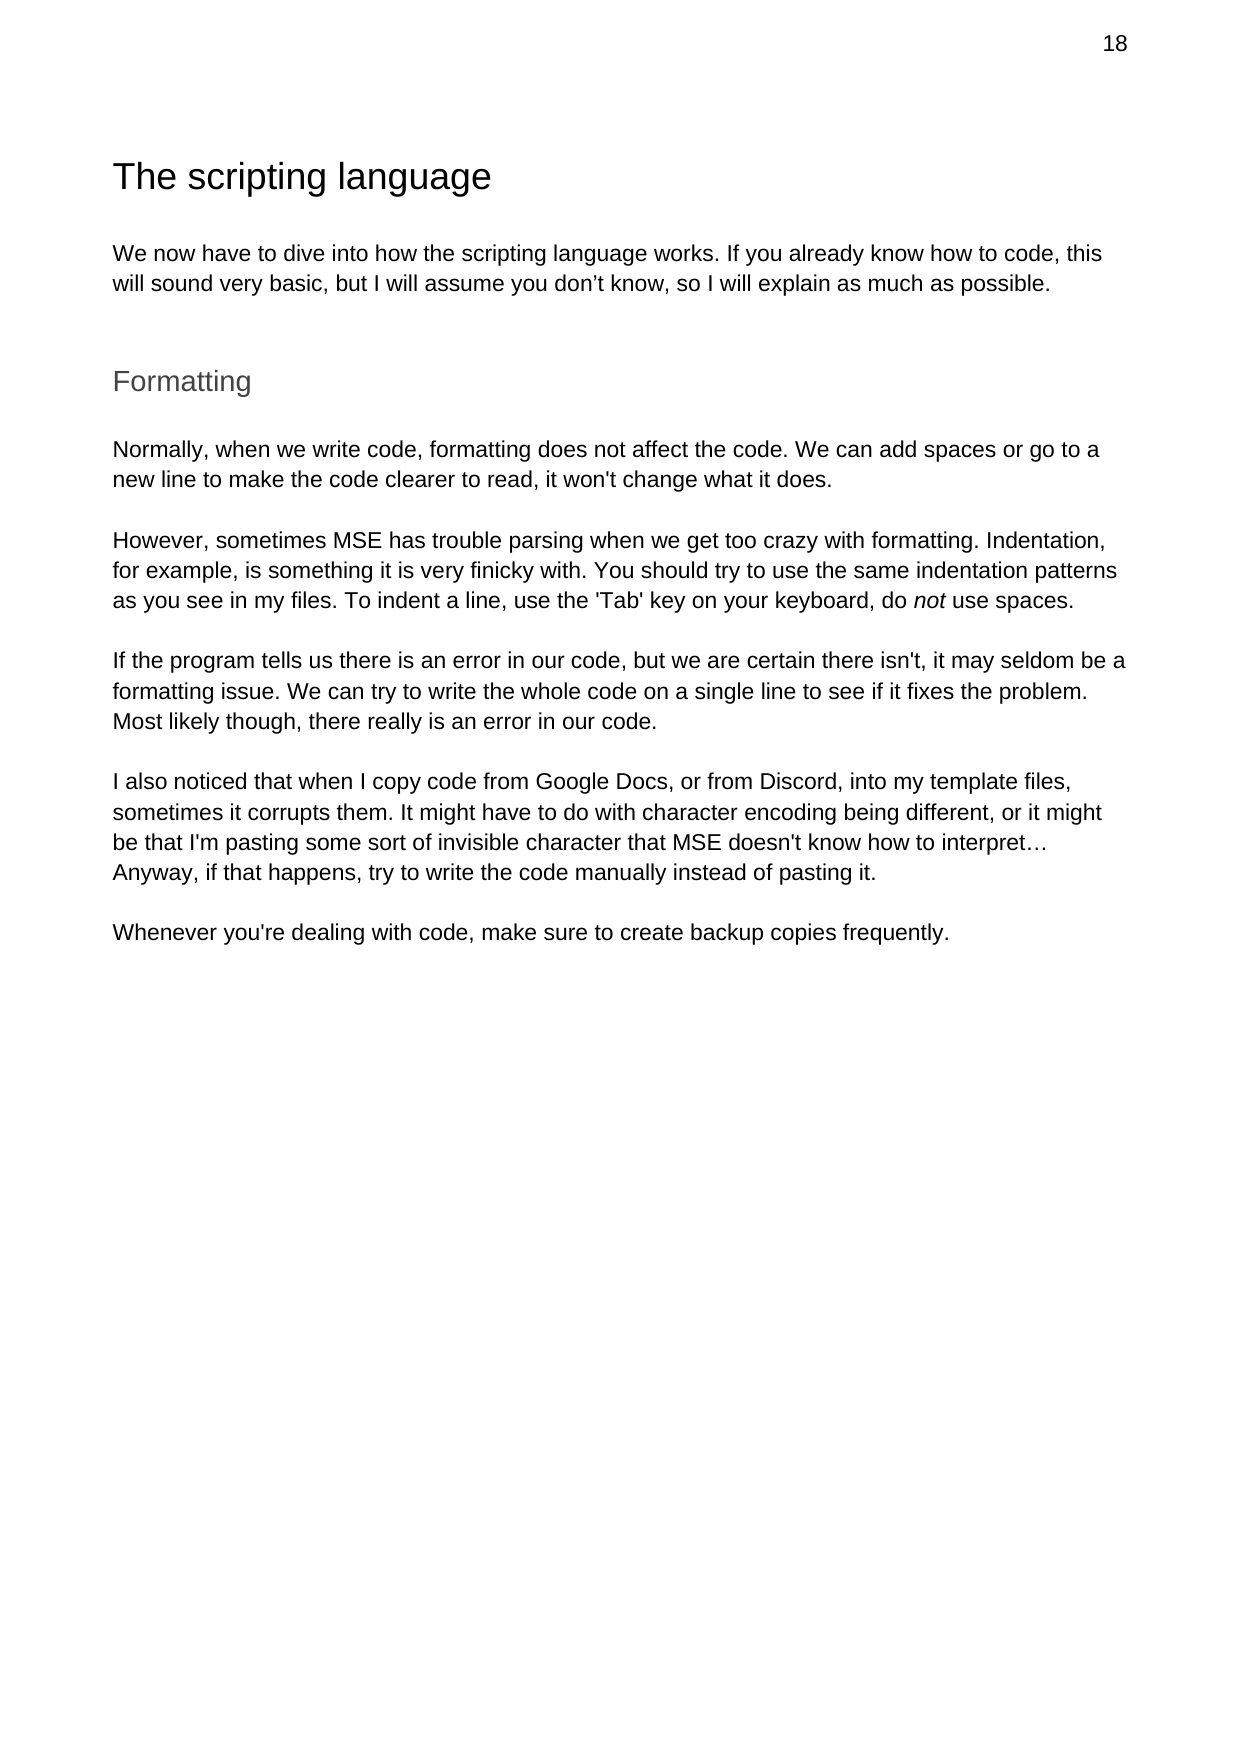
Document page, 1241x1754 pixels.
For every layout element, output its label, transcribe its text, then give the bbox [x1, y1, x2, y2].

text If the program tells us there is an error in our code, but we are certain there isn't, it may seldom be a formatting issue. We can try to write the whole code on a single line to see if it fixes the problem. Most likely though, there really is an error in our code. [112, 647, 1128, 734]
text Normally, when we write code, formatting does not affect the code. We can add spaces or go to a new line to make the code clearer to read, it won't change what it does. [112, 436, 1128, 493]
text However, sometimes MSE has trouble parsing when we get too crazy with formatting. Indentation, for example, is something it is very finicky with. You should try to use the same indentation patterns as you see in my files. To indent a line, use the 'Tab' key on your keyboard, do not use spaces. [112, 527, 1128, 613]
text We now have to dive into how the scripting language works. If you already know how to code, this will sound very basic, but I will assume you don’t know, so I will explain as much as possible. [112, 240, 1128, 297]
subtitle The scripting language [112, 154, 1128, 197]
subtitle Formatting [112, 364, 1128, 397]
text Whenever you're dealing with code, make sure to create backup copies frequently. [112, 919, 1128, 946]
text I also noticed that when I copy code from Google Docs, or from Discord, into my template files, sometimes it corrupts them. It might have to do with character encoding being different, or it might be that I'm pasting some sort of invisible character that MSE doesn't know how to interpret… Anyway, if that happens, try to write the code manually instead of pasting it. [112, 768, 1128, 885]
